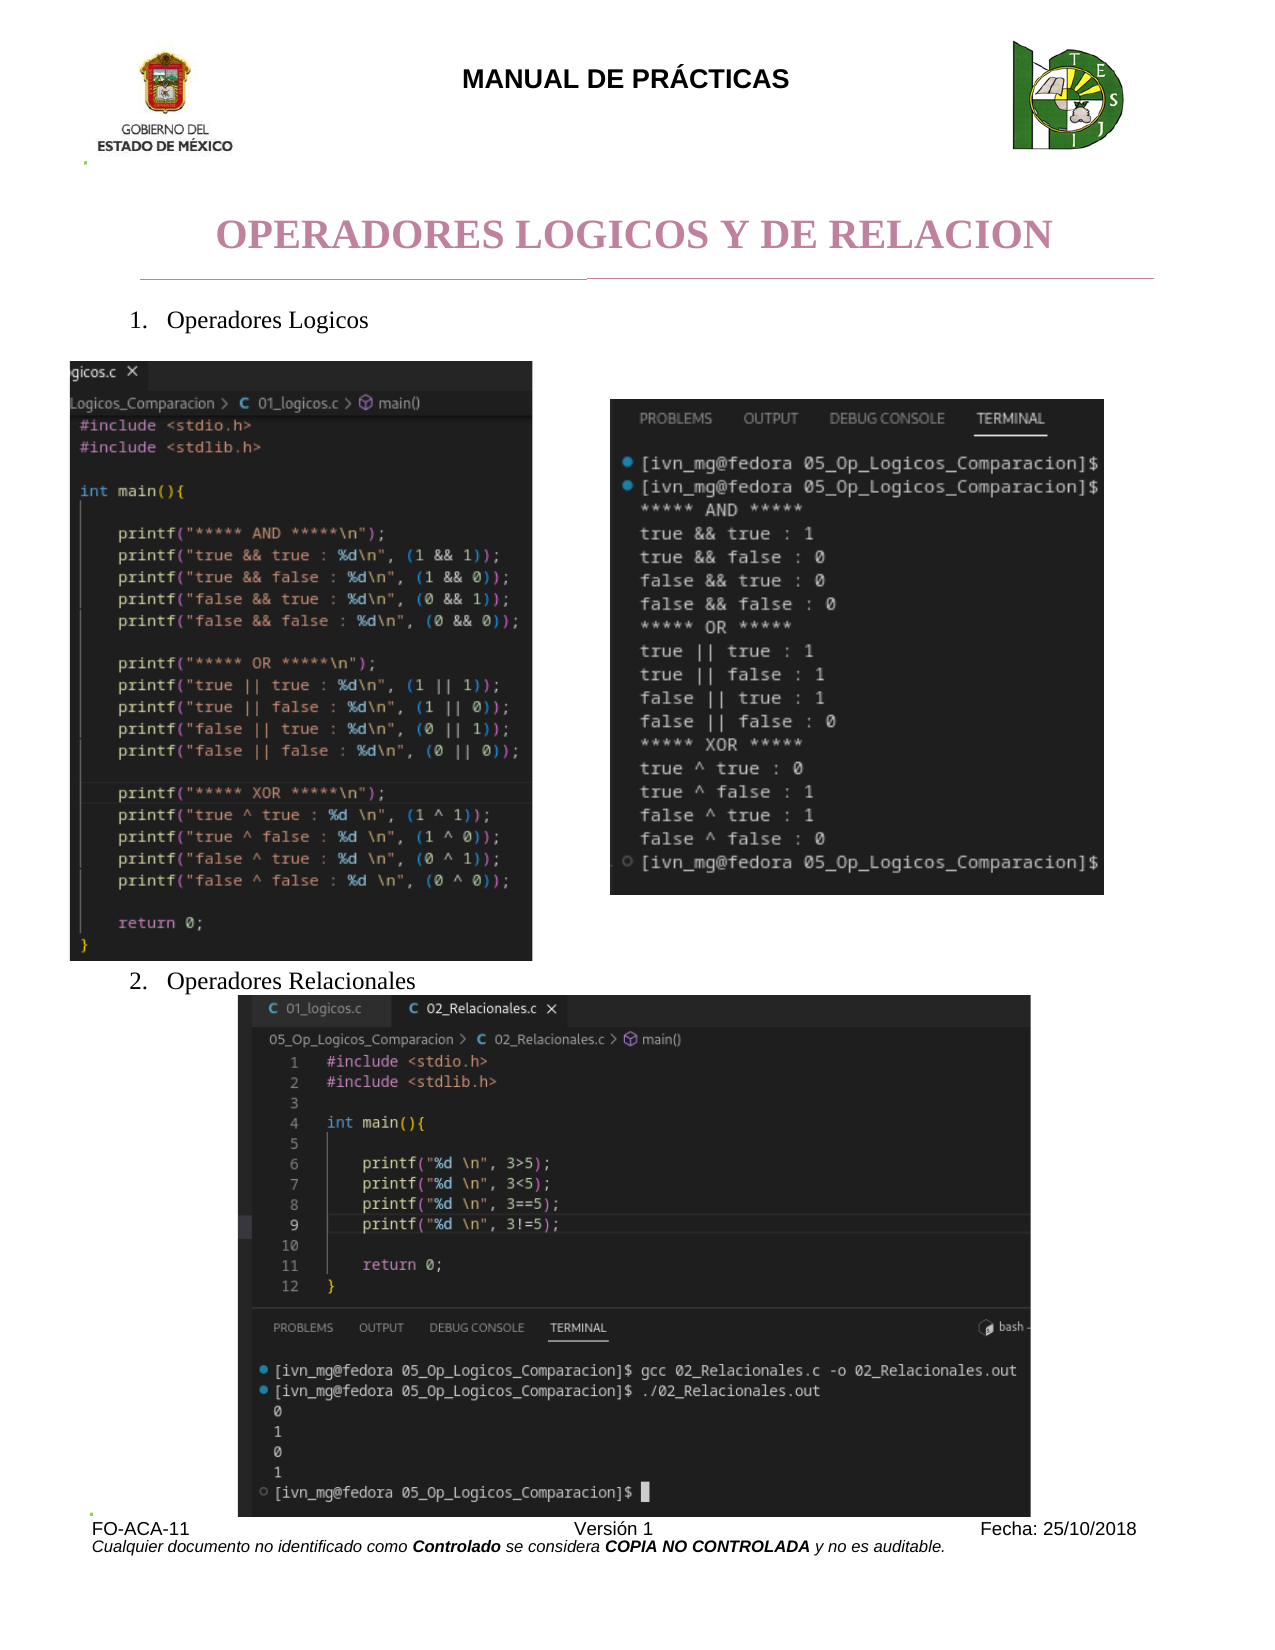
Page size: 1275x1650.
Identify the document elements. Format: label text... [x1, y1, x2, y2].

picture [89, 41, 235, 160]
picture [610, 399, 1104, 895]
picture [237, 995, 1031, 1517]
picture [1012, 40, 1130, 156]
text OPERADORES LOGICOS Y DE RELACION [92, 209, 1177, 257]
list Operadores Logicos [129, 305, 1177, 334]
list Operadores Relacionales [129, 966, 1177, 995]
picture [69, 361, 533, 961]
